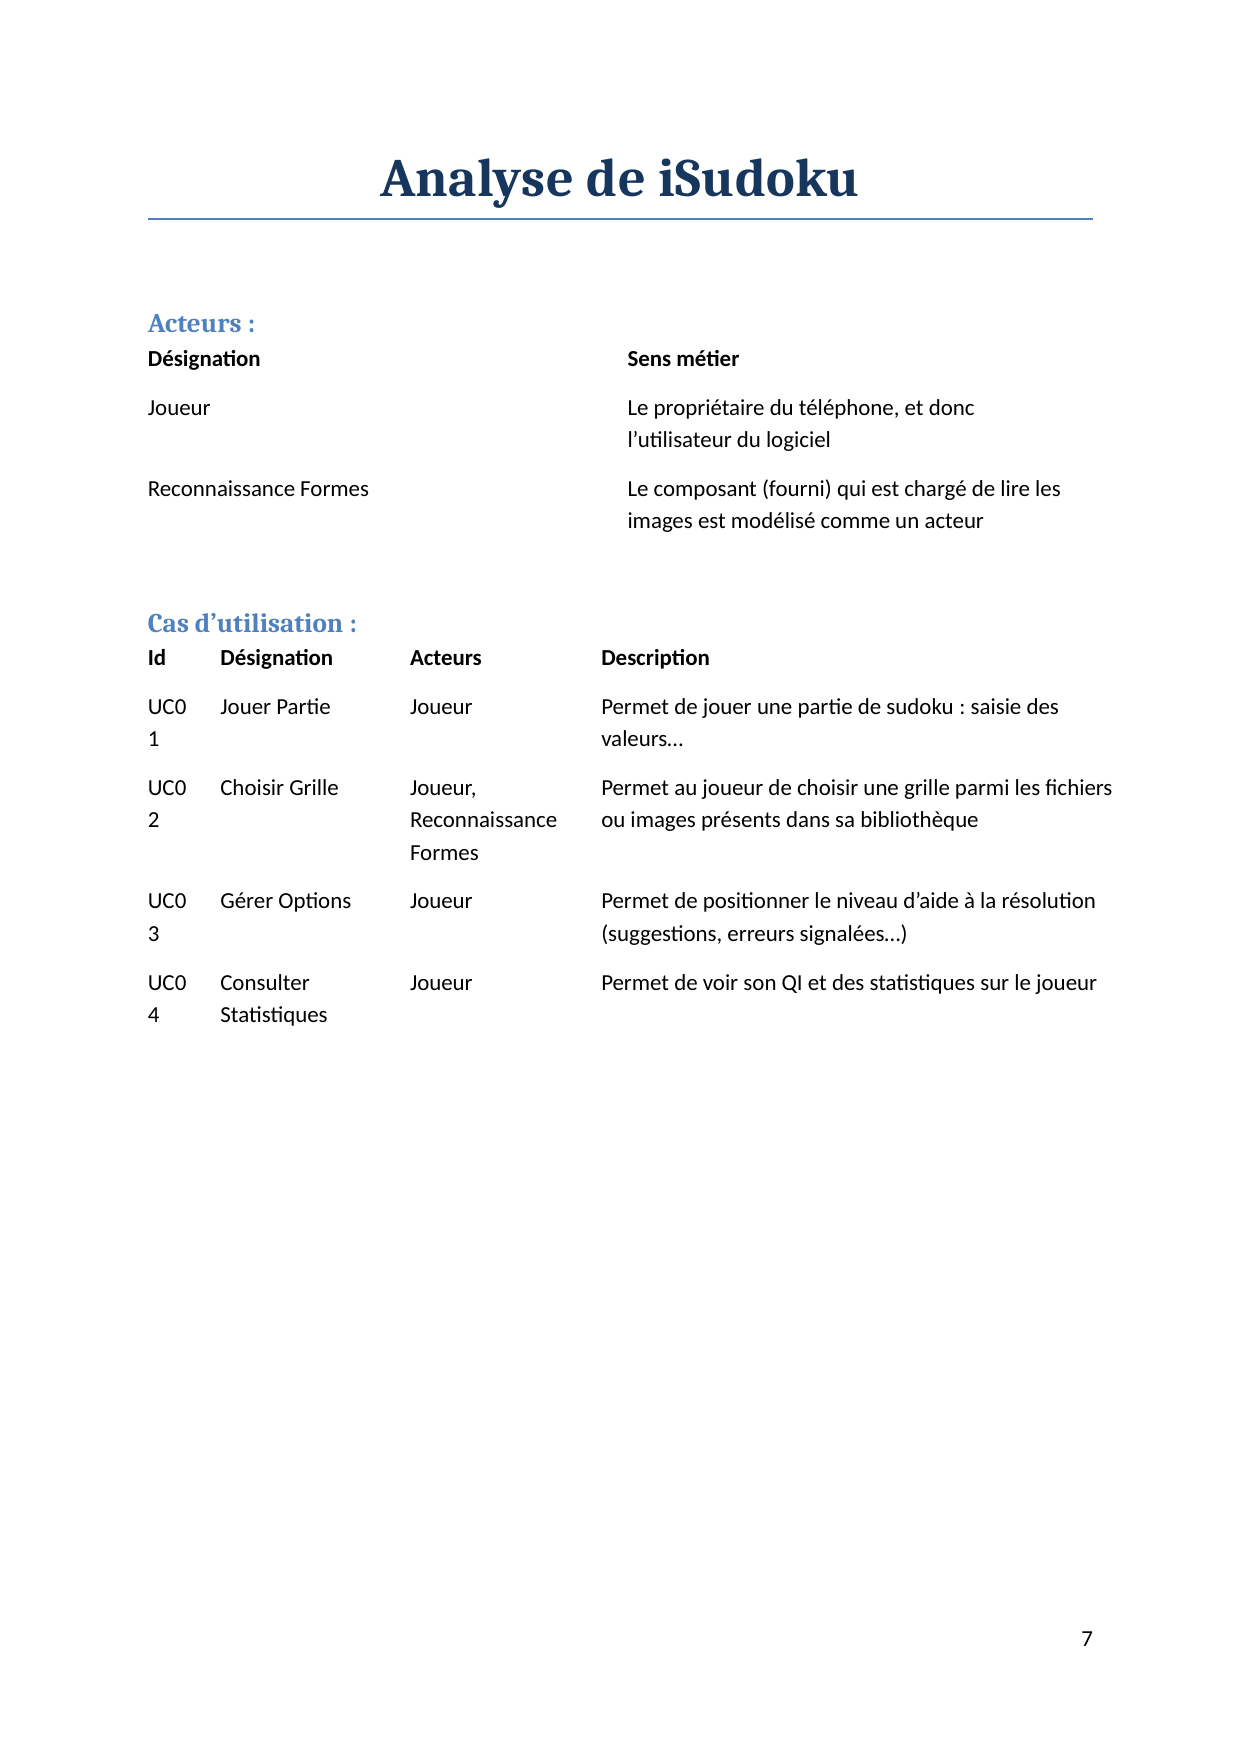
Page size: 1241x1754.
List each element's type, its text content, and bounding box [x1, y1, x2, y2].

table_cell Joueur [399, 968, 590, 1049]
subtitle Acteurs : [148, 308, 1093, 339]
table_cell Permet de jouer une partie de sudoku : saisie des valeurs… [590, 693, 1128, 773]
table_cell Joueur, Reconnaissance Formes [399, 774, 590, 887]
title Analyse de iSudoku [148, 148, 1093, 218]
table_cell UC04 [136, 968, 209, 1049]
table_header Désignation [136, 344, 616, 393]
table_cell Le propriétaire du téléphone, et donc l’utilisateur du logiciel [616, 393, 1096, 474]
table_header Sens métier [616, 344, 1096, 393]
table_cell Choisir Grille [209, 774, 398, 887]
table_cell UC03 [136, 887, 209, 968]
table_cell Joueur [136, 393, 616, 474]
table_header Description [590, 644, 1128, 692]
table_cell Joueur [399, 693, 590, 773]
table_cell Consulter Statistiques [209, 968, 398, 1049]
table_cell Jouer Partie [209, 693, 398, 773]
table_cell Permet au joueur de choisir une grille parmi les fichiers ou images présents dans sa bibliothèque [590, 774, 1128, 887]
table_header Acteurs [399, 644, 590, 692]
table_cell Le composant (fourni) qui est chargé de lire les images est modélisé comme un acteur [616, 474, 1096, 555]
table_cell Reconnaissance Formes [136, 474, 616, 555]
table_cell UC02 [136, 774, 209, 887]
table_header Désignation [209, 644, 398, 692]
table_cell Joueur [399, 887, 590, 968]
subtitle Cas d’utilisation : [148, 608, 1093, 639]
table_cell Permet de positionner le niveau d’aide à la résolution (suggestions, erreurs signalées…) [590, 887, 1128, 968]
table_cell Gérer Options [209, 887, 398, 968]
table_cell Permet de voir son QI et des statistiques sur le joueur [590, 968, 1128, 1049]
table_cell UC01 [136, 693, 209, 773]
table_header Id [136, 644, 209, 692]
